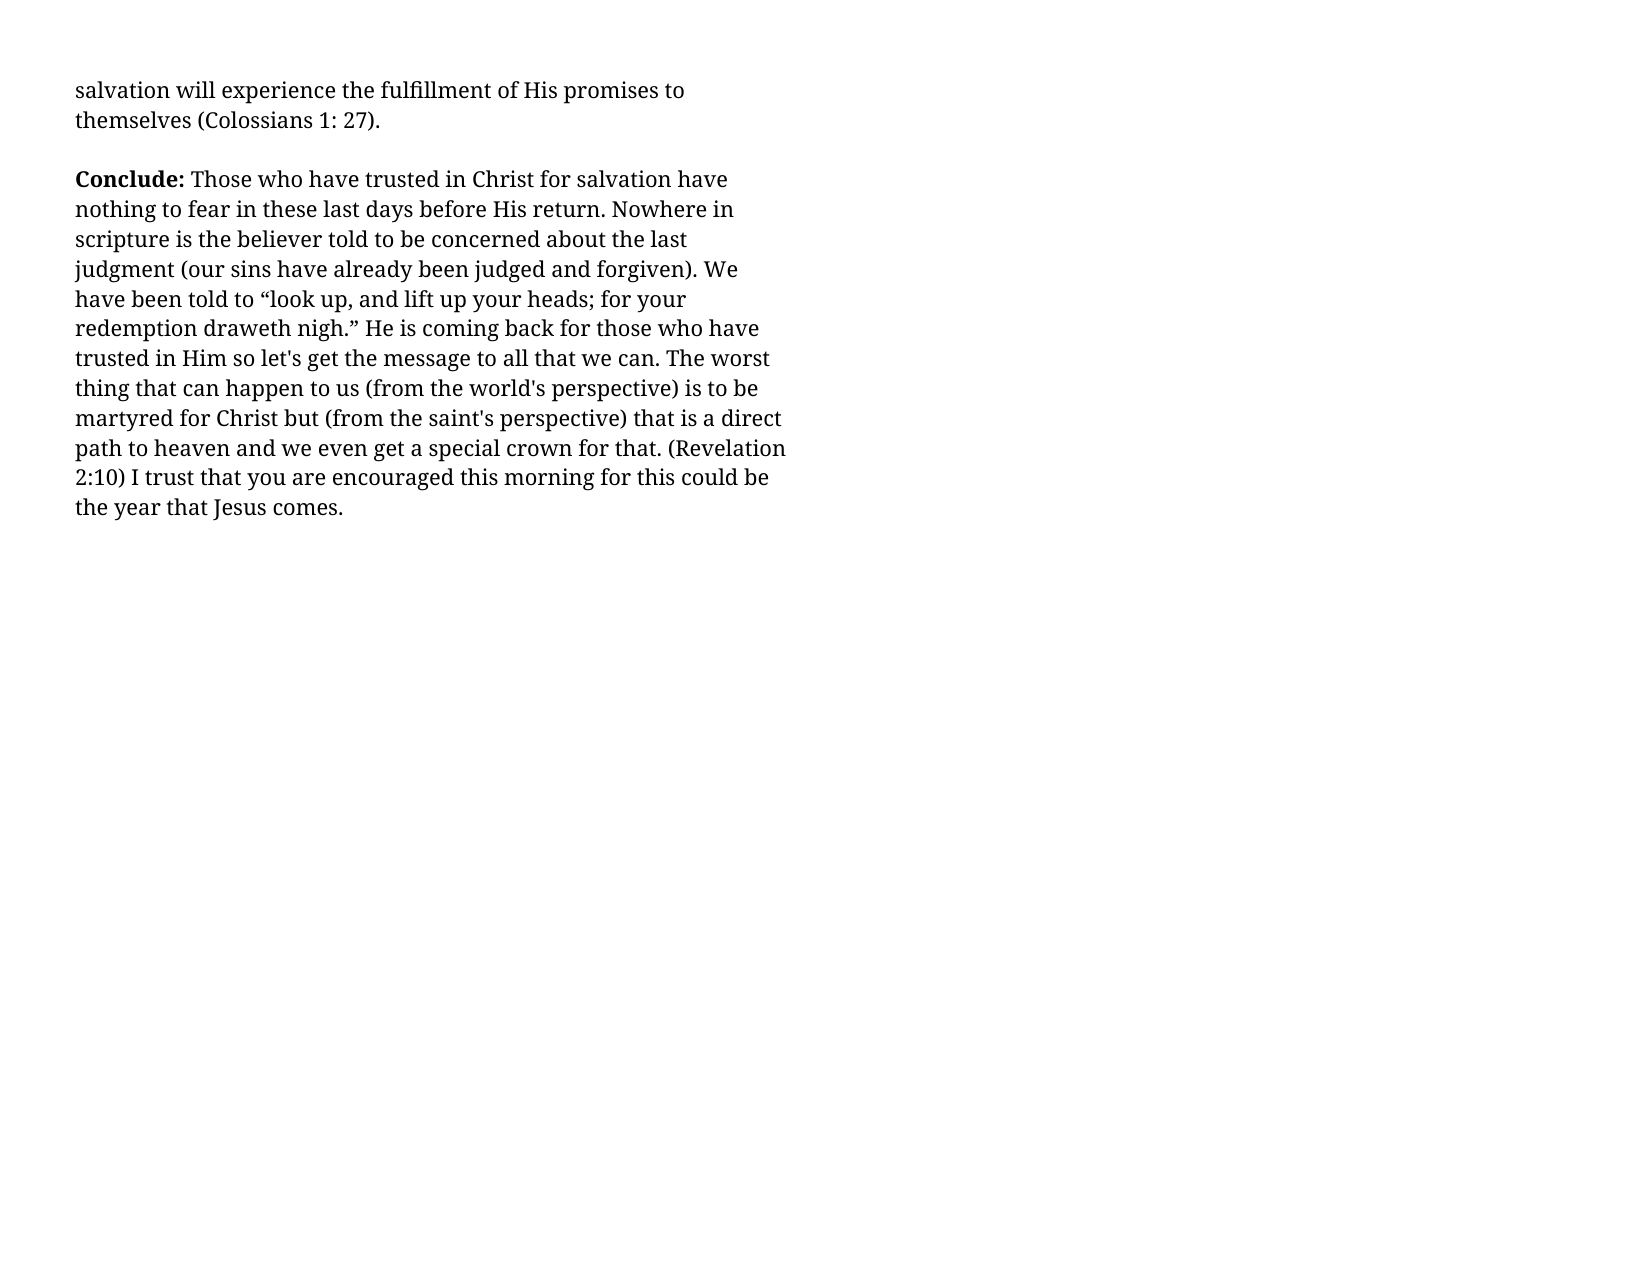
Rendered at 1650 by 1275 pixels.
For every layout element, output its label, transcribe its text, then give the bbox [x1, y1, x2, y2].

list salvation will experience the fulfillment of His promises to themselves (Colossians 1: 27). [75, 75, 787, 134]
subtitle Conclude: Those who have trusted in Christ for salvation have nothing to fear in these last days before His return. Nowhere in scripture is the believer told to be concerned about the last judgment (our sins have already been judged and forgiven). We have been told to “look up, and lift up your heads; for your redemption draweth nigh.” He is coming back for those who have trusted in Him so let's get the message to all that we can. The worst thing that can happen to us (from the world's perspective) is to be martyred for Christ but (from the saint's perspective) that is a direct path to heaven and we even get a special crown for that. (Revelation 2:10) I trust that you are encouraged this morning for this could be the year that Jesus comes. [75, 164, 787, 522]
